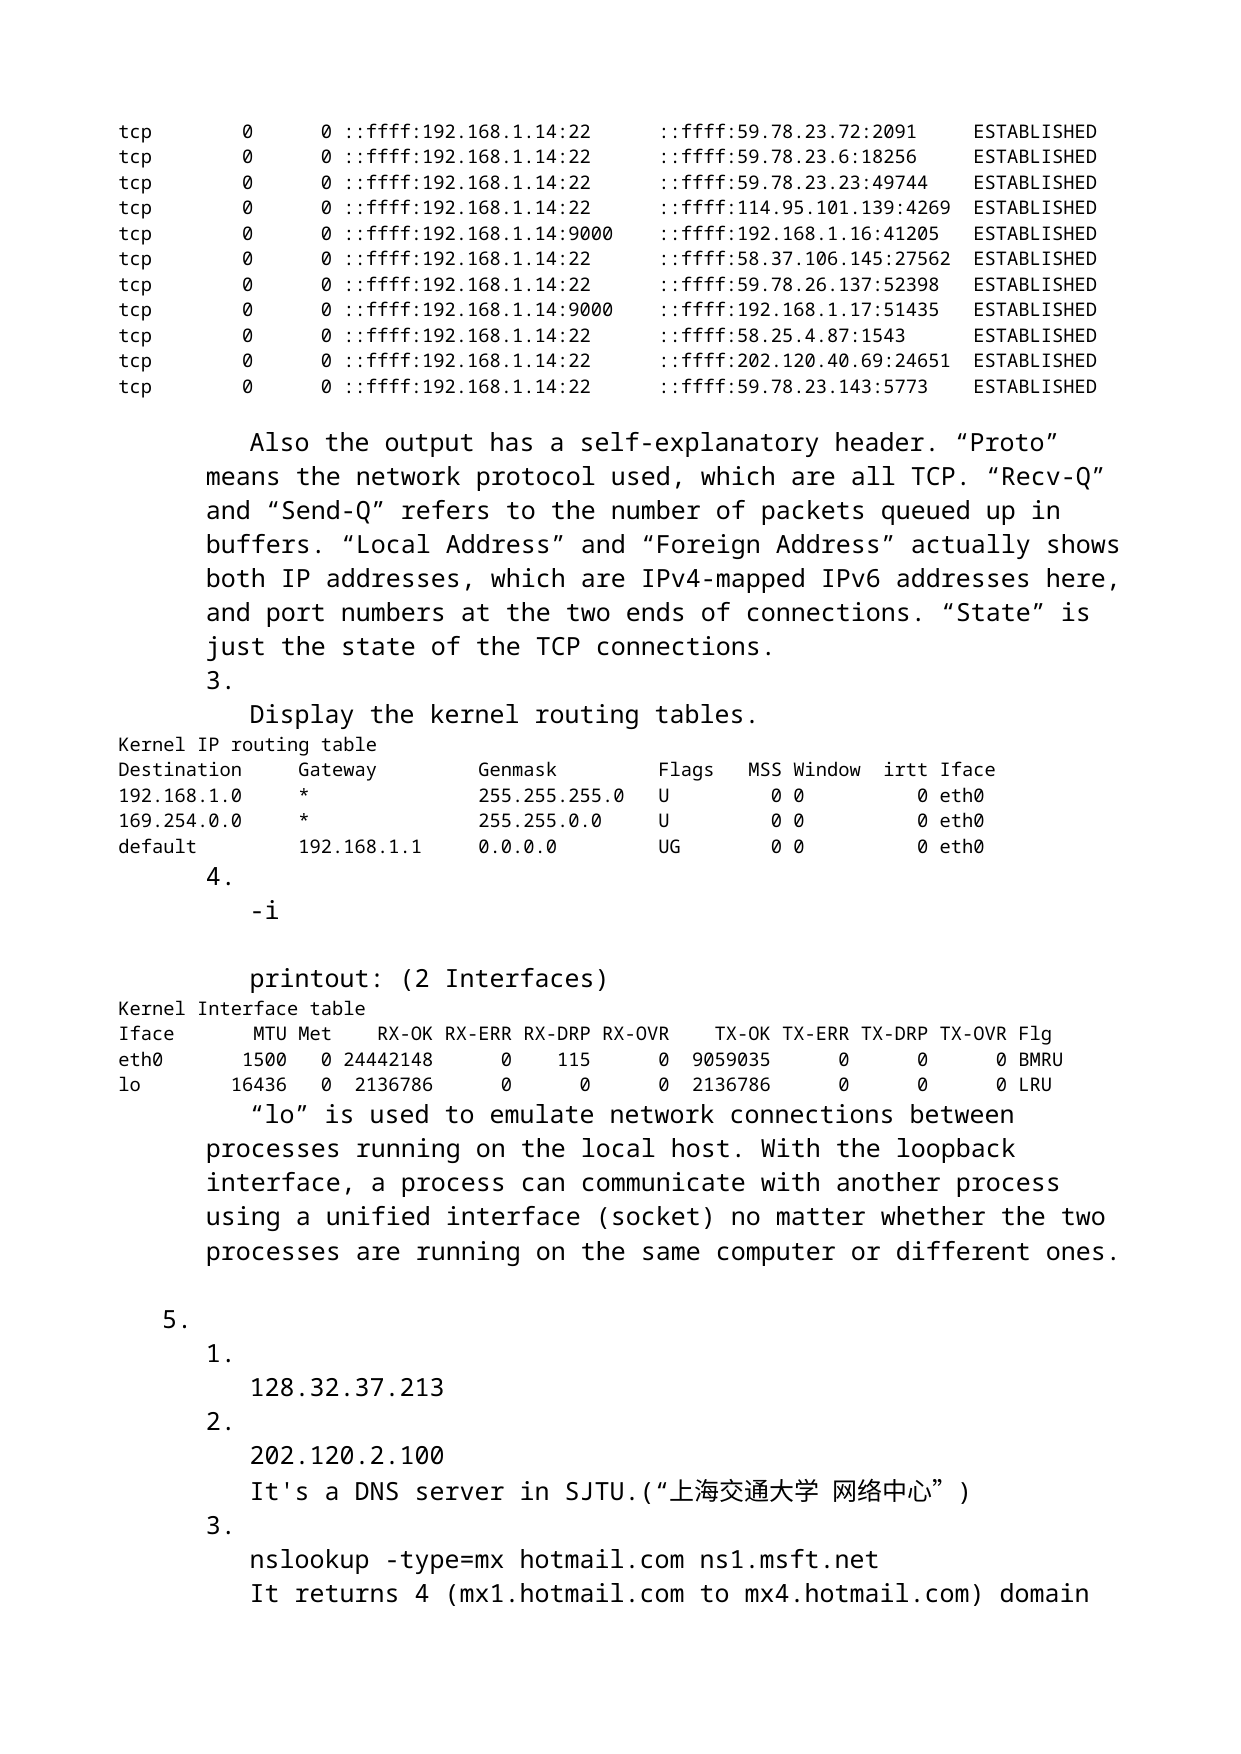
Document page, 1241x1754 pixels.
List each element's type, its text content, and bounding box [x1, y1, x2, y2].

text tcp 0 0 ::ffff:192.168.1.14:22 ::ffff:59.78.23.23:49744 ESTABLISHED [118, 169, 1123, 195]
text It returns 4 (mx1.hotmail.com to mx4.hotmail.com) domain [206, 1576, 1123, 1610]
text Kernel Interface table [118, 995, 1123, 1020]
text Kernel IP routing table [118, 731, 1123, 756]
text 5. [118, 1301, 1123, 1335]
text tcp 0 0 ::ffff:192.168.1.14:22 ::ffff:58.25.4.87:1543 ESTABLISHED [118, 322, 1123, 348]
text tcp 0 0 ::ffff:192.168.1.14:22 ::ffff:59.78.23.143:5773 ESTABLISHED [118, 373, 1123, 399]
text default 192.168.1.1 0.0.0.0 UG 0 0 0 eth0 [118, 833, 1123, 858]
text -i [206, 893, 1123, 927]
text 128.32.37.213 [118, 1369, 1123, 1403]
text 3. [118, 1508, 1123, 1542]
text 3. [206, 663, 1123, 697]
text 1. [118, 1335, 1123, 1369]
text “lo” is used to emulate network connections between processes running on the local host. With the loopback interface, a process can communicate with another process using a unified interface (socket) no matter whether the two processes are running on the same computer or different ones. [206, 1097, 1123, 1267]
text tcp 0 0 ::ffff:192.168.1.14:22 ::ffff:59.78.23.72:2091 ESTABLISHED [118, 118, 1123, 144]
text eth0 1500 0 24442148 0 115 0 9059035 0 0 0 BMRU [118, 1046, 1123, 1071]
text Iface MTU Met RX-OK RX-ERR RX-DRP RX-OVR TX-OK TX-ERR TX-DRP TX-OVR Flg [118, 1020, 1123, 1046]
text 192.168.1.0 * 255.255.255.0 U 0 0 0 eth0 [118, 782, 1123, 807]
text tcp 0 0 ::ffff:192.168.1.14:22 ::ffff:114.95.101.139:4269 ESTABLISHED [118, 195, 1123, 220]
text 202.120.2.100 [118, 1437, 1123, 1472]
text 169.254.0.0 * 255.255.0.0 U 0 0 0 eth0 [118, 807, 1123, 833]
text Also the output has a self-explanatory header. “Proto” means the network protocol used, which are all TCP. “Recv-Q” and “Send-Q” refers to the number of packets queued up in buffers. “Local Address” and “Foreign Address” actually shows both IP addresses, which are IPv4-mapped IPv6 addresses here, and port numbers at the two ends of connections. “State” is just the state of the TCP connections. [206, 424, 1123, 663]
text tcp 0 0 ::ffff:192.168.1.14:9000 ::ffff:192.168.1.16:41205 ESTABLISHED [118, 220, 1123, 246]
text 2. [118, 1403, 1123, 1437]
text 4. [206, 858, 1123, 893]
text Destination Gateway Genmask Flags MSS Window irtt Iface [118, 756, 1123, 782]
text nslookup -type=mx hotmail.com ns1.msft.net [118, 1542, 1123, 1576]
text tcp 0 0 ::ffff:192.168.1.14:22 ::ffff:58.37.106.145:27562 ESTABLISHED [118, 246, 1123, 271]
text tcp 0 0 ::ffff:192.168.1.14:9000 ::ffff:192.168.1.17:51435 ESTABLISHED [118, 297, 1123, 322]
text tcp 0 0 ::ffff:192.168.1.14:22 ::ffff:202.120.40.69:24651 ESTABLISHED [118, 348, 1123, 373]
text tcp 0 0 ::ffff:192.168.1.14:22 ::ffff:59.78.23.6:18256 ESTABLISHED [118, 144, 1123, 169]
text lo 16436 0 2136786 0 0 0 2136786 0 0 0 LRU [118, 1071, 1123, 1097]
text printout: (2 Interfaces) [206, 961, 1123, 995]
text It's a DNS server in SJTU.(“上海交通大学 网络中心”) [118, 1472, 1123, 1508]
text tcp 0 0 ::ffff:192.168.1.14:22 ::ffff:59.78.26.137:52398 ESTABLISHED [118, 271, 1123, 297]
text Display the kernel routing tables. [206, 697, 1123, 731]
